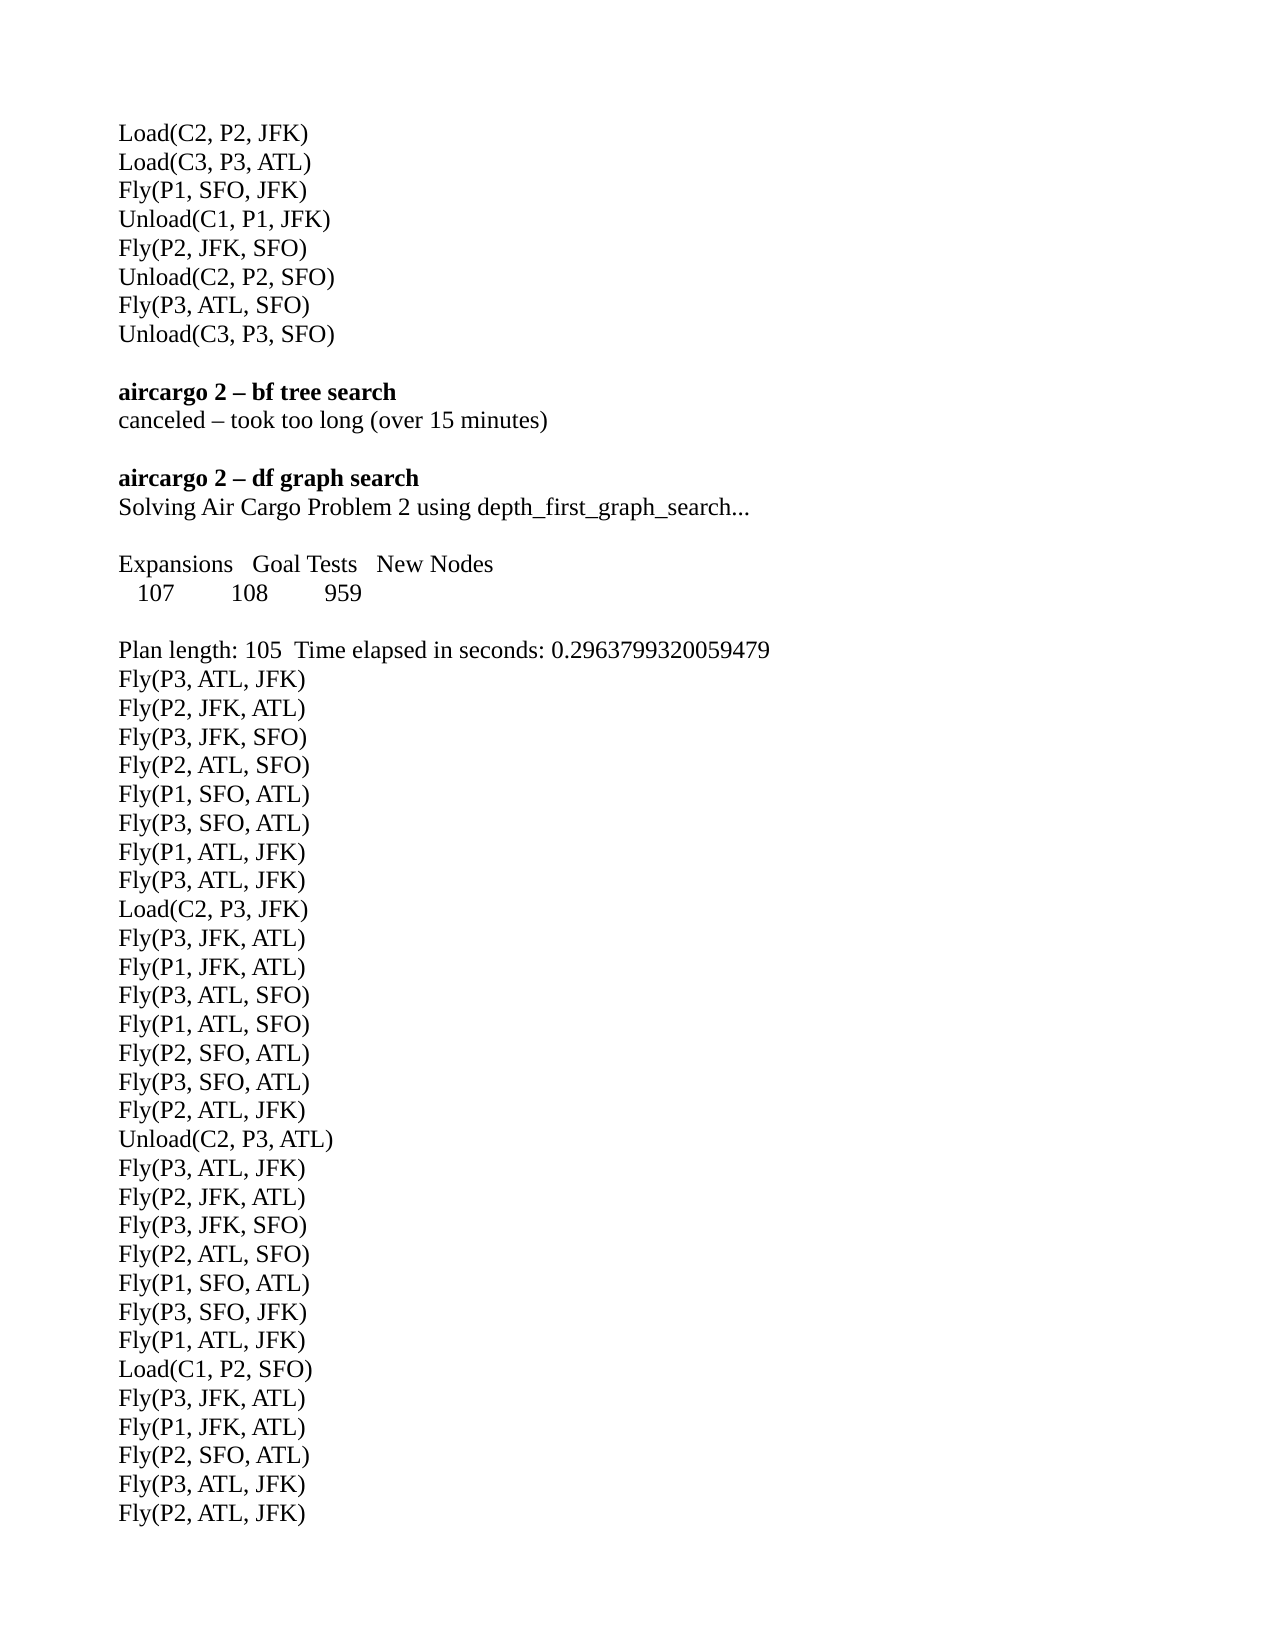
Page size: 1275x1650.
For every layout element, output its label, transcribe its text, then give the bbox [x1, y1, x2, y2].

text Expansions Goal Tests New Nodes [118, 549, 1157, 578]
text canceled – took too long (over 15 minutes) [118, 406, 1157, 434]
text Unload(C2, P3, ATL) [118, 1124, 1157, 1153]
text Fly(P2, JFK, ATL) [118, 693, 1157, 722]
text Fly(P1, SFO, JFK) [118, 176, 1157, 204]
text Fly(P2, SFO, ATL) [118, 1038, 1157, 1067]
text 107 108 959 [118, 578, 1157, 607]
text Fly(P3, ATL, JFK) [118, 1153, 1157, 1182]
text Fly(P1, ATL, SFO) [118, 1009, 1157, 1038]
text Fly(P3, ATL, JFK) [118, 866, 1157, 894]
text Fly(P2, SFO, ATL) [118, 1441, 1157, 1469]
text Fly(P3, ATL, JFK) [118, 664, 1157, 693]
text Fly(P1, ATL, JFK) [118, 1326, 1157, 1354]
text Fly(P1, ATL, JFK) [118, 837, 1157, 866]
text Fly(P2, ATL, SFO) [118, 1239, 1157, 1268]
text Unload(C2, P2, SFO) [118, 262, 1157, 291]
text aircargo 2 – bf tree search [118, 377, 1157, 406]
text Fly(P3, JFK, ATL) [118, 923, 1157, 952]
text Fly(P2, JFK, SFO) [118, 233, 1157, 262]
text Load(C3, P3, ATL) [118, 147, 1157, 176]
text Load(C2, P3, JFK) [118, 894, 1157, 923]
text Fly(P3, ATL, SFO) [118, 981, 1157, 1009]
text aircargo 2 – df graph search [118, 463, 1157, 492]
text Fly(P3, SFO, ATL) [118, 1067, 1157, 1096]
text Fly(P2, ATL, SFO) [118, 751, 1157, 779]
text Plan length: 105 Time elapsed in seconds: 0.2963799320059479 [118, 636, 1157, 664]
text Fly(P3, ATL, JFK) [118, 1469, 1157, 1498]
text Fly(P3, JFK, SFO) [118, 722, 1157, 751]
text Fly(P1, JFK, ATL) [118, 1412, 1157, 1441]
text Fly(P1, SFO, ATL) [118, 779, 1157, 808]
text Fly(P2, JFK, ATL) [118, 1182, 1157, 1211]
text Load(C1, P2, SFO) [118, 1354, 1157, 1383]
text Fly(P3, JFK, SFO) [118, 1211, 1157, 1239]
text Unload(C1, P1, JFK) [118, 204, 1157, 233]
text Fly(P3, SFO, ATL) [118, 808, 1157, 837]
text Fly(P2, ATL, JFK) [118, 1498, 1157, 1527]
text Fly(P2, ATL, JFK) [118, 1096, 1157, 1124]
text Fly(P3, ATL, SFO) [118, 291, 1157, 319]
text Fly(P1, SFO, ATL) [118, 1268, 1157, 1297]
text Load(C2, P2, JFK) [118, 118, 1157, 147]
text Fly(P1, JFK, ATL) [118, 952, 1157, 981]
text Fly(P3, JFK, ATL) [118, 1383, 1157, 1412]
text Solving Air Cargo Problem 2 using depth_first_graph_search... [118, 492, 1157, 521]
text Unload(C3, P3, SFO) [118, 319, 1157, 348]
text Fly(P3, SFO, JFK) [118, 1297, 1157, 1326]
